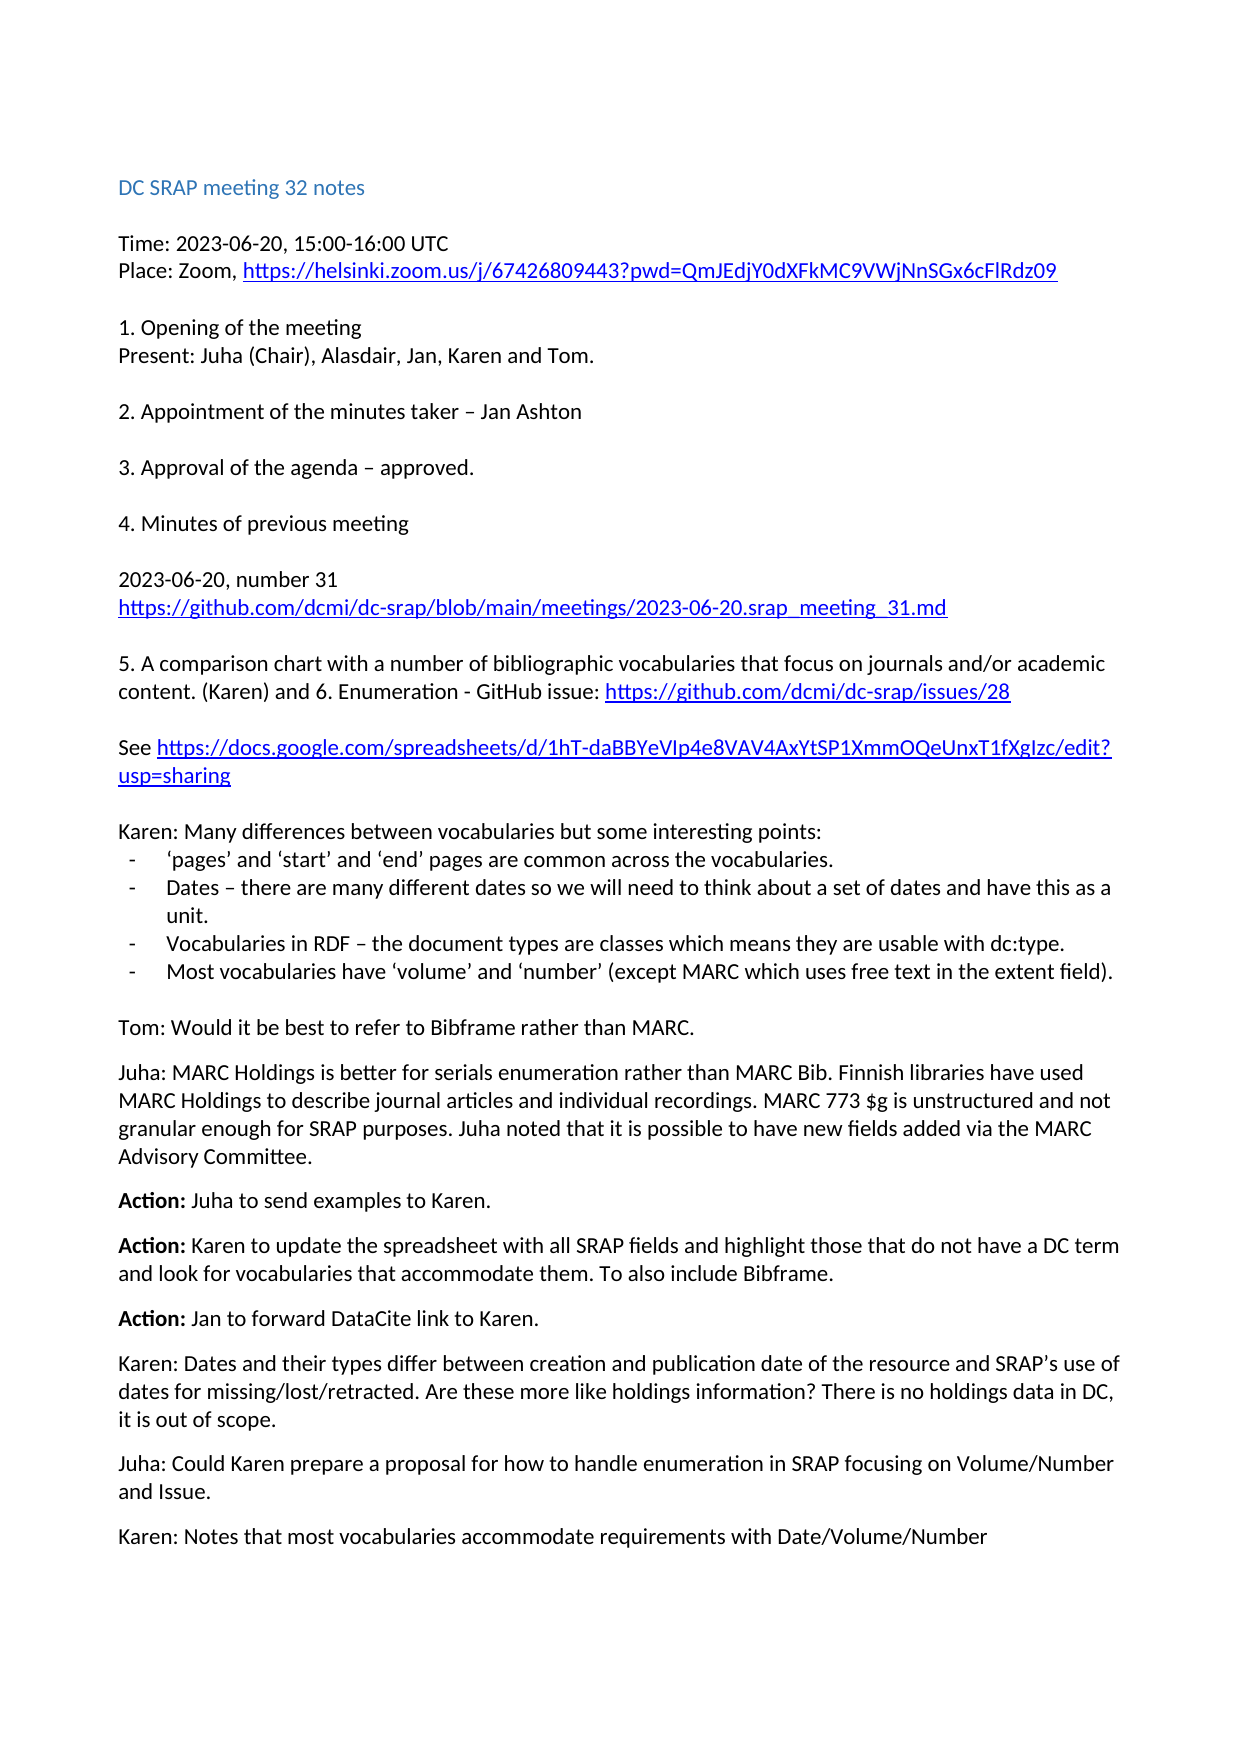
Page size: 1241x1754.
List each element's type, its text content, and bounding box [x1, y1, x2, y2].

subtitle DC SRAP meeting 32 notes [118, 173, 1122, 201]
text Present: Juha (Chair), Alasdair, Jan, Karen and Tom. [118, 341, 1122, 369]
text Karen: Notes that most vocabularies accommodate requirements with Date/Volume/Number [118, 1522, 1122, 1550]
list Dates – there are many different dates so we will need to think about a set of dates and have this as a unit. [128, 873, 1122, 929]
text Juha: MARC Holdings is better for serials enumeration rather than MARC Bib. Finnish libraries have used MARC Holdings to describe journal articles and individual recordings. MARC 773 $g is unstructured and not granular enough for SRAP purposes. Juha noted that it is possible to have new fields added via the MARC Advisory Committee. [118, 1058, 1122, 1170]
text 5. A comparison chart with a number of bibliographic vocabularies that focus on journals and/or academic content. (Karen) and 6. Enumeration - GitHub issue: https://github.com/dcmi/dc-srap/issues/28 [118, 649, 1122, 705]
text Karen: Many differences between vocabularies but some interesting points: [118, 817, 1122, 845]
text 2023-06-20, number 31 [118, 565, 1122, 593]
text Juha: Could Karen prepare a proposal for how to handle enumeration in SRAP focusing on Volume/Number and Issue. [118, 1449, 1122, 1506]
text Action: Juha to send examples to Karen. [118, 1187, 1122, 1215]
text Action: Karen to update the spreadsheet with all SRAP fields and highlight those that do not have a DC term and look for vocabularies that accommodate them. To also include Bibframe. [118, 1231, 1122, 1287]
text 4. Minutes of previous meeting [118, 509, 1122, 537]
text See https://docs.google.com/spreadsheets/d/1hT-daBBYeVIp4e8VAV4AxYtSP1XmmOQeUnxT1fXgIzc/edit?usp=sharing [118, 733, 1122, 789]
text Karen: Dates and their types differ between creation and publication date of the resource and SRAP’s use of dates for missing/lost/retracted. Are these more like holdings information? There is no holdings data in DC, it is out of scope. [118, 1349, 1122, 1433]
list Most vocabularies have ‘volume’ and ‘number’ (except MARC which uses free text in the extent field). [128, 957, 1122, 985]
text 1. Opening of the meeting [118, 313, 1122, 341]
list Vocabularies in RDF – the document types are classes which means they are usable with dc:type. [128, 929, 1122, 957]
text Time: 2023-06-20, 15:00-16:00 UTC [118, 229, 1122, 257]
list ‘pages’ and ‘start’ and ‘end’ pages are common across the vocabularies. [128, 845, 1122, 873]
text Action: Jan to forward DataCite link to Karen. [118, 1304, 1122, 1332]
text Place: Zoom, https://helsinki.zoom.us/j/67426809443?pwd=QmJEdjY0dXFkMC9VWjNnSGx6cFlRdz09 [118, 257, 1122, 285]
text Tom: Would it be best to refer to Bibframe rather than MARC. [118, 1013, 1122, 1041]
text 2. Appointment of the minutes taker – Jan Ashton [118, 397, 1122, 425]
text https://github.com/dcmi/dc-srap/blob/main/meetings/2023-06-20.srap_meeting_31.md [118, 593, 1122, 621]
text 3. Approval of the agenda – approved. [118, 453, 1122, 481]
